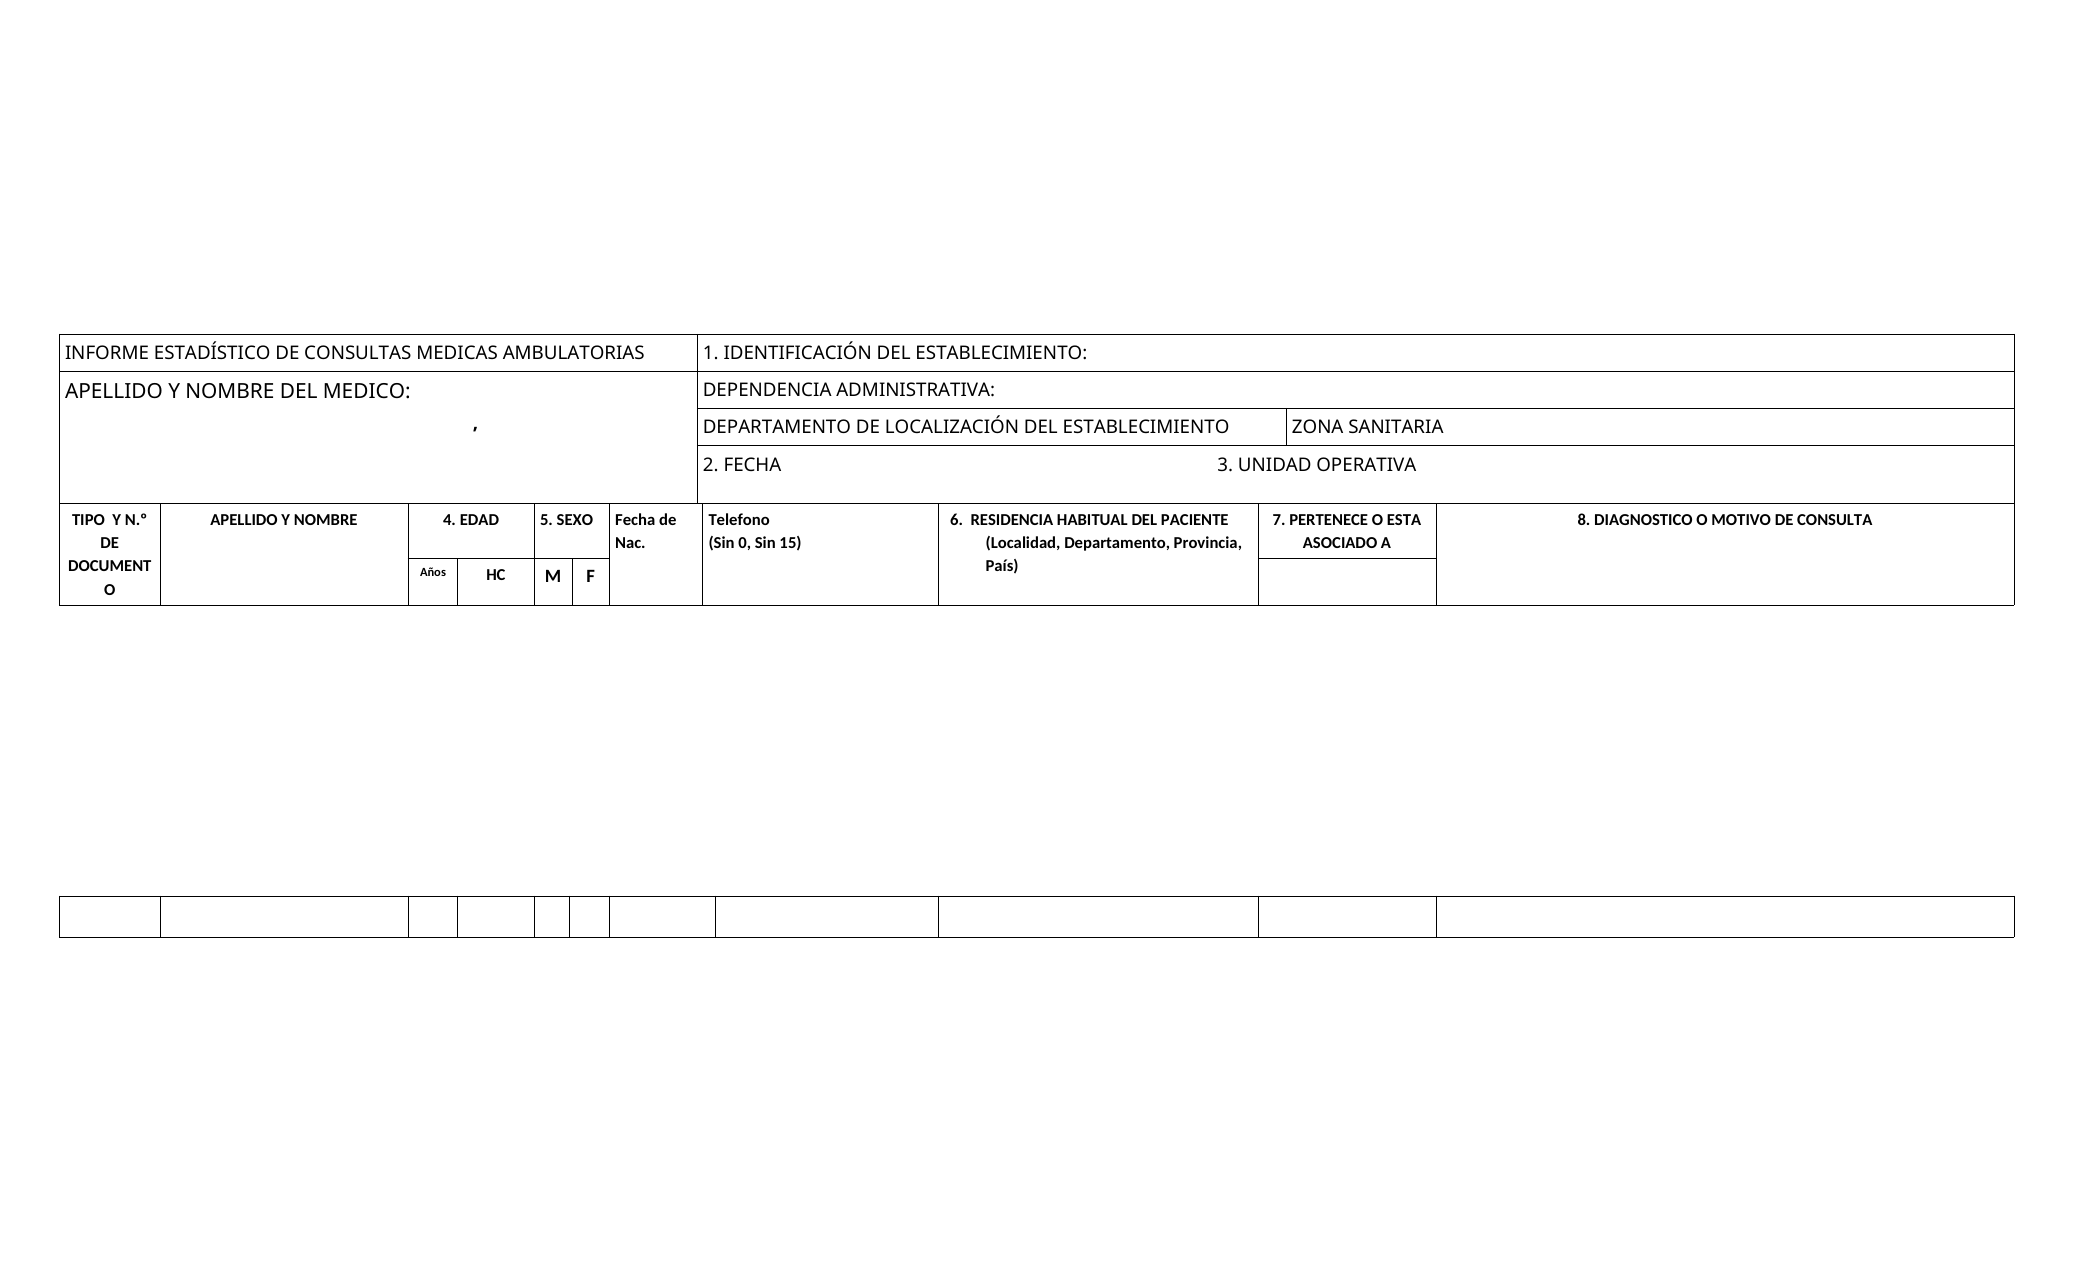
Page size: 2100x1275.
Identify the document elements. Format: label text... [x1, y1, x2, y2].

text </if> [59, 1028, 2041, 1049]
text <for each="professional in health_profs"> [59, 190, 2041, 221]
table_header 5. SEXO [535, 504, 609, 558]
text <if test="str(appointment.institution.id) == institution"> [59, 846, 2041, 867]
text <if test="appointment.healthprof"> [59, 742, 2041, 764]
table_cell DEPARTAMENTO DE LOCALIZACIÓN DEL ESTABLECIMIENTO [698, 409, 1286, 445]
text </if> [59, 1074, 2041, 1095]
table_header <if test="appointment.patient.current_insurance"> <appointment.patient.current_insurance.company.name> </if> [1259, 897, 1436, 937]
table_header 4. EDAD [409, 504, 534, 558]
table_cell DEPENDENCIA ADMINISTRATIVA: [698, 372, 2014, 408]
table_cell HC [458, 559, 534, 605]
text <if test="appointment.healthprof.id == professional"> [59, 796, 2041, 818]
table_header 7. PERTENECE O ESTA ASOCIADO A [1259, 504, 1436, 558]
table_header <appointment.patient.name.ref> [60, 897, 160, 937]
table_cell [1259, 559, 1436, 605]
text <if test="appointment.patient"> [59, 693, 2041, 714]
table_cell M [535, 559, 572, 605]
table_header <appointment.patient.name and appointment.patient.name.rec_name> <if test='appointment.patient.name.name not in appointment.patient.rec_name or appointment.patient.name.lastname not in appointment.patient.rec_name'> (<appointment.patient.name.lastname>, <appointment.patient.name.name>) </if> [161, 897, 408, 937]
text <if test="professional in institution_hp[institution]"> [59, 262, 2041, 293]
table_header 8. DIAGNOSTICO O MOTIVO DE CONSULTA [1437, 504, 2014, 605]
table_header <if test="appointment.patient.name.dob"> <format_date(appointment.patient.name.dob, user.language)> </if> [610, 897, 715, 937]
table_header INFORME ESTADÍSTICO DE CONSULTAS MEDICAS AMBULATORIAS [60, 335, 697, 371]
table_cell APELLIDO Y NOMBRE DEL MEDICO: < health_prof_lastname[str(professional)]>, < health_prof_name[str(professional)]> [60, 372, 697, 503]
table_cell Años [409, 559, 457, 605]
table_header <if test="appointment.patient.gender == 'f'"> X </if> [570, 897, 609, 937]
text <for each="appointment in objects"> [59, 634, 2041, 660]
table_header <if test="appointment.patient.name.du"> <appointment.patient.name.du.name> </if> <if test="(not appointment.patient.name.du) and (len(appointment.patient.name.addresses)>0)"> <appointment.patient.name.addresses[0].street> </if> [939, 897, 1258, 937]
table_header <appointment.patient.hc and appointment.patient.hc> [458, 897, 534, 937]
table_header 6. RESIDENCIA HABITUAL DEL PACIENTE (Localidad, Departamento, Provincia, País) [939, 504, 1258, 605]
text </for> [59, 1119, 2041, 1141]
text </if> [59, 1165, 2041, 1186]
table_cell 2. FECHA <format_date(appointment_date, user.language)> 3. UNIDAD OPERATIVA [698, 446, 2014, 503]
text </if> [59, 937, 2041, 958]
text <for each="institution in institutions"> [59, 118, 2041, 149]
table_header [1437, 897, 2014, 937]
table_header TIPO Y N.º DE DOCUMENTO [60, 504, 160, 605]
table_header Fecha de Nac. [610, 504, 702, 605]
text </if> [59, 982, 2041, 1004]
table_header <if test="appointment.patient.gender == 'm'"> X </if> [535, 897, 569, 937]
table_cell F [573, 559, 609, 605]
table_header Telefono (Sin 0, Sin 15) [703, 504, 938, 605]
table_header <appointment.phone> [716, 897, 938, 937]
table_header <appointment.patient.age and appointment.patient.age[:2]> [409, 897, 457, 937]
table_header APELLIDO Y NOMBRE [161, 504, 408, 605]
table_cell ZONA SANITARIA [1287, 409, 2014, 445]
table_header 1. IDENTIFICACIÓN DEL ESTABLECIMIENTO: <institution_institution[institution]> [698, 335, 2014, 371]
